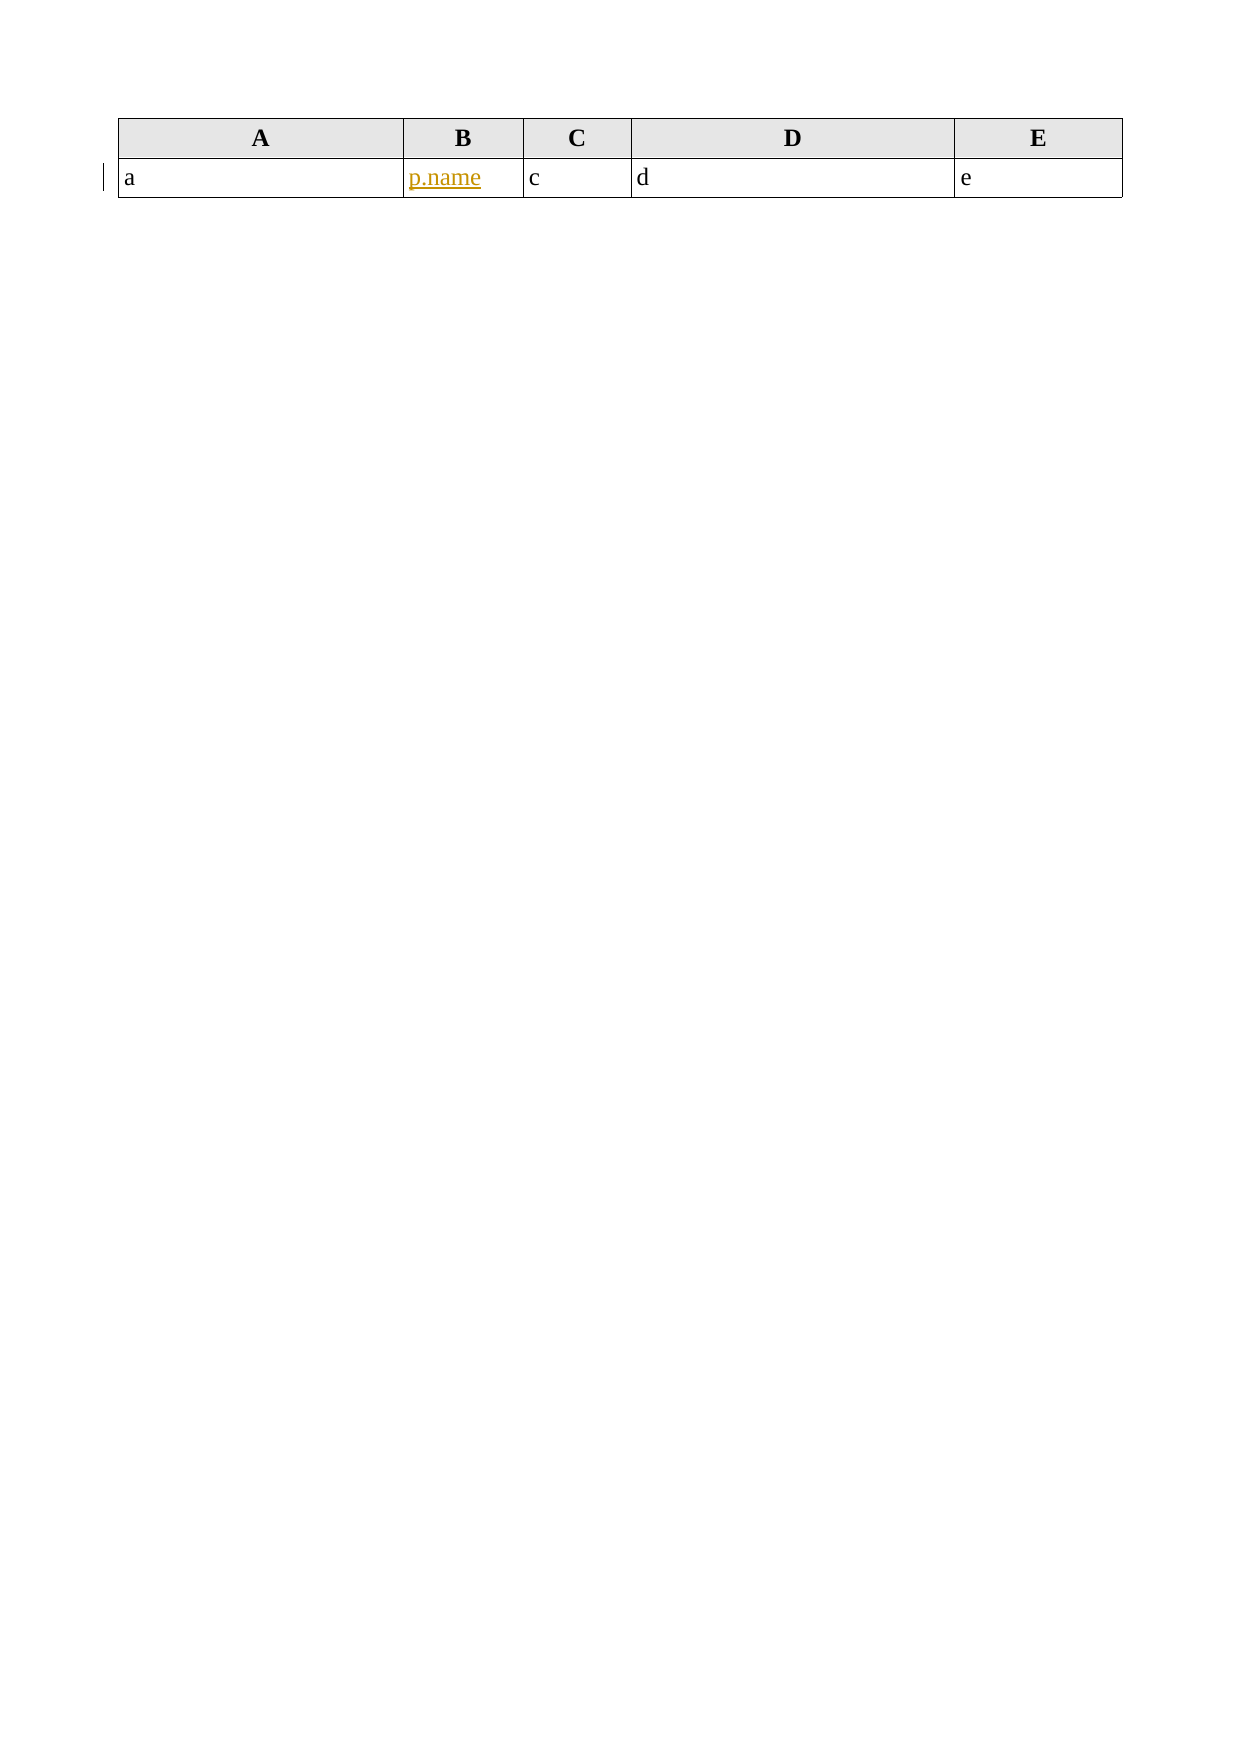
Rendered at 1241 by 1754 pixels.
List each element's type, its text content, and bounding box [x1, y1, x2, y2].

table_cell d [632, 159, 954, 197]
table_header B [404, 119, 523, 157]
table_cell a [119, 159, 403, 197]
table_cell c [524, 159, 631, 197]
table_cell p.name [404, 159, 523, 197]
table_header E [955, 119, 1122, 157]
table_cell e [955, 159, 1122, 197]
table_header C [524, 119, 631, 157]
table_header A [119, 119, 403, 157]
table_header D [632, 119, 954, 157]
